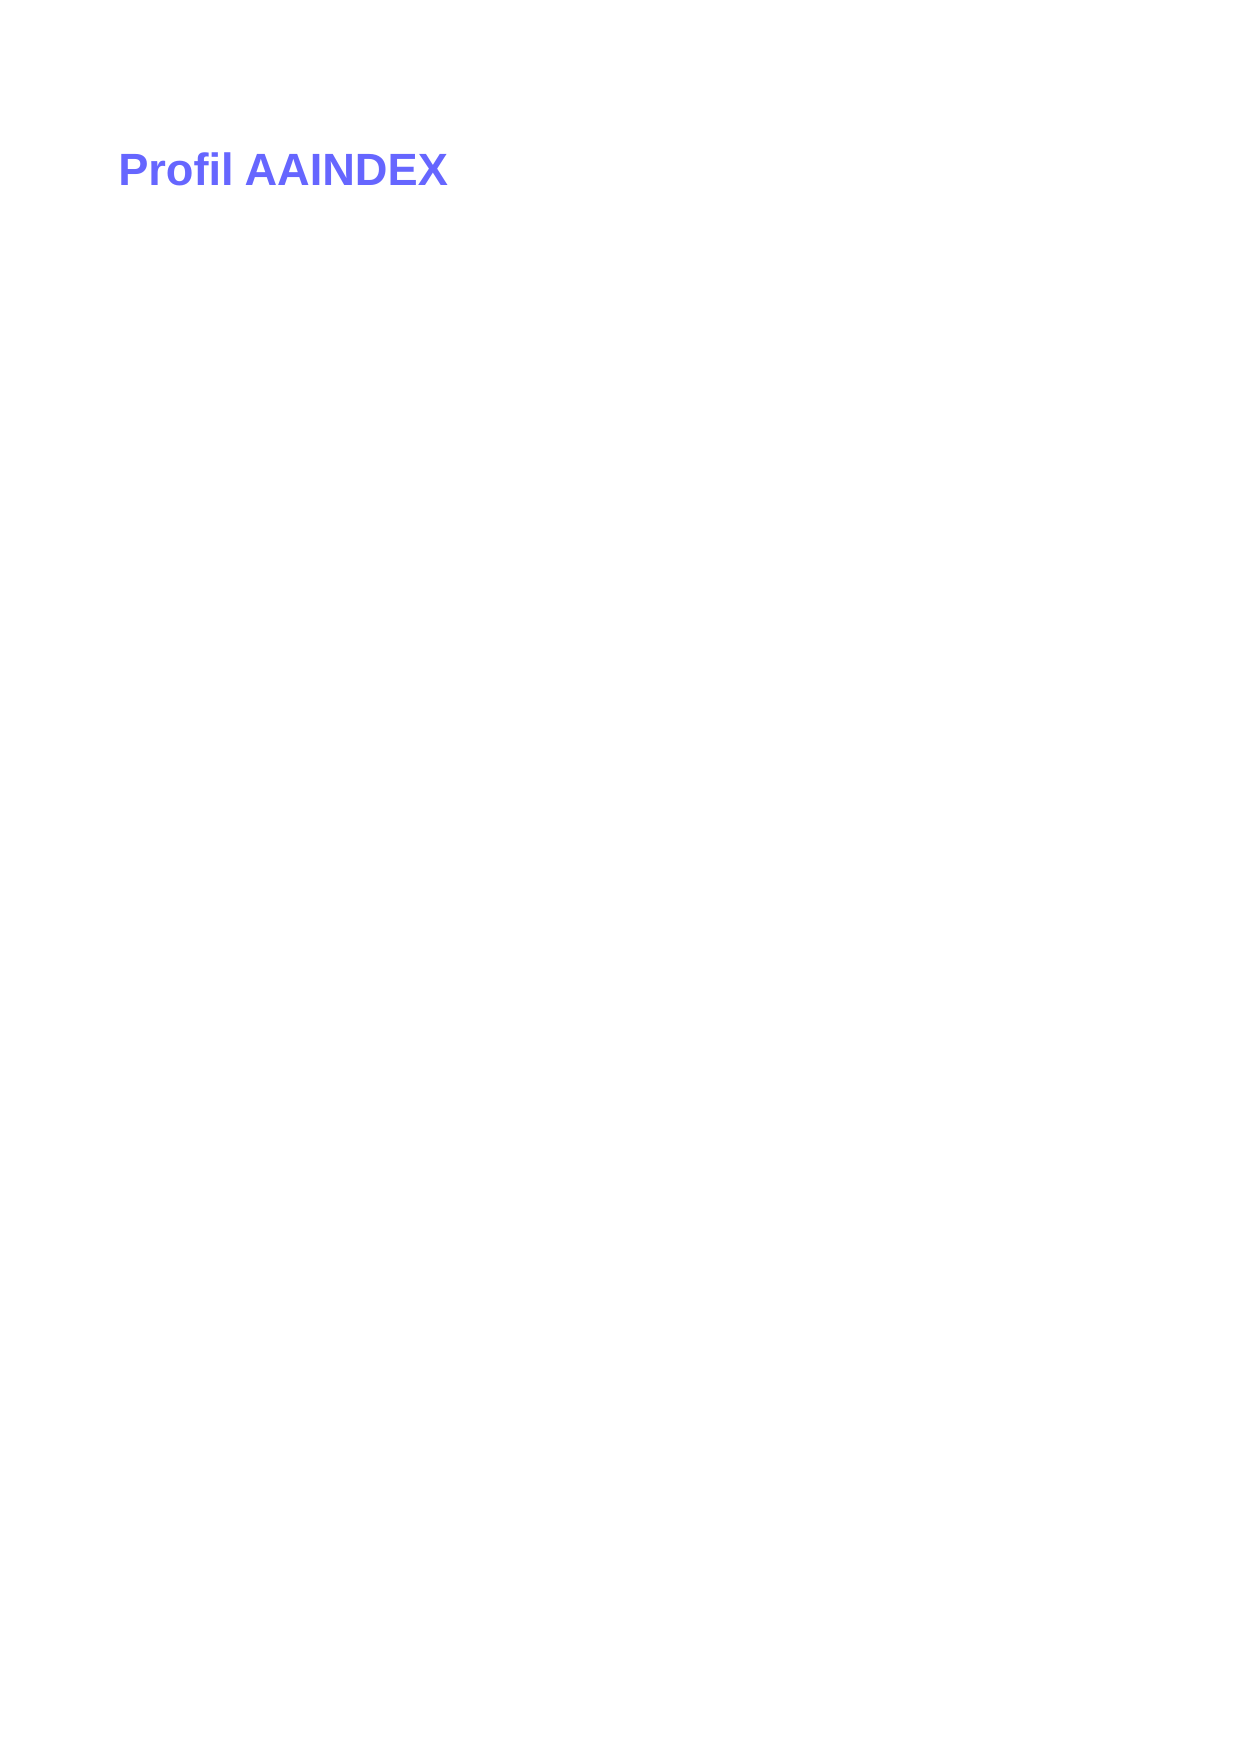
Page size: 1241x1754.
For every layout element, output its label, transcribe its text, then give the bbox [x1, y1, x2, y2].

subtitle Profil AAINDEX [118, 143, 1122, 195]
